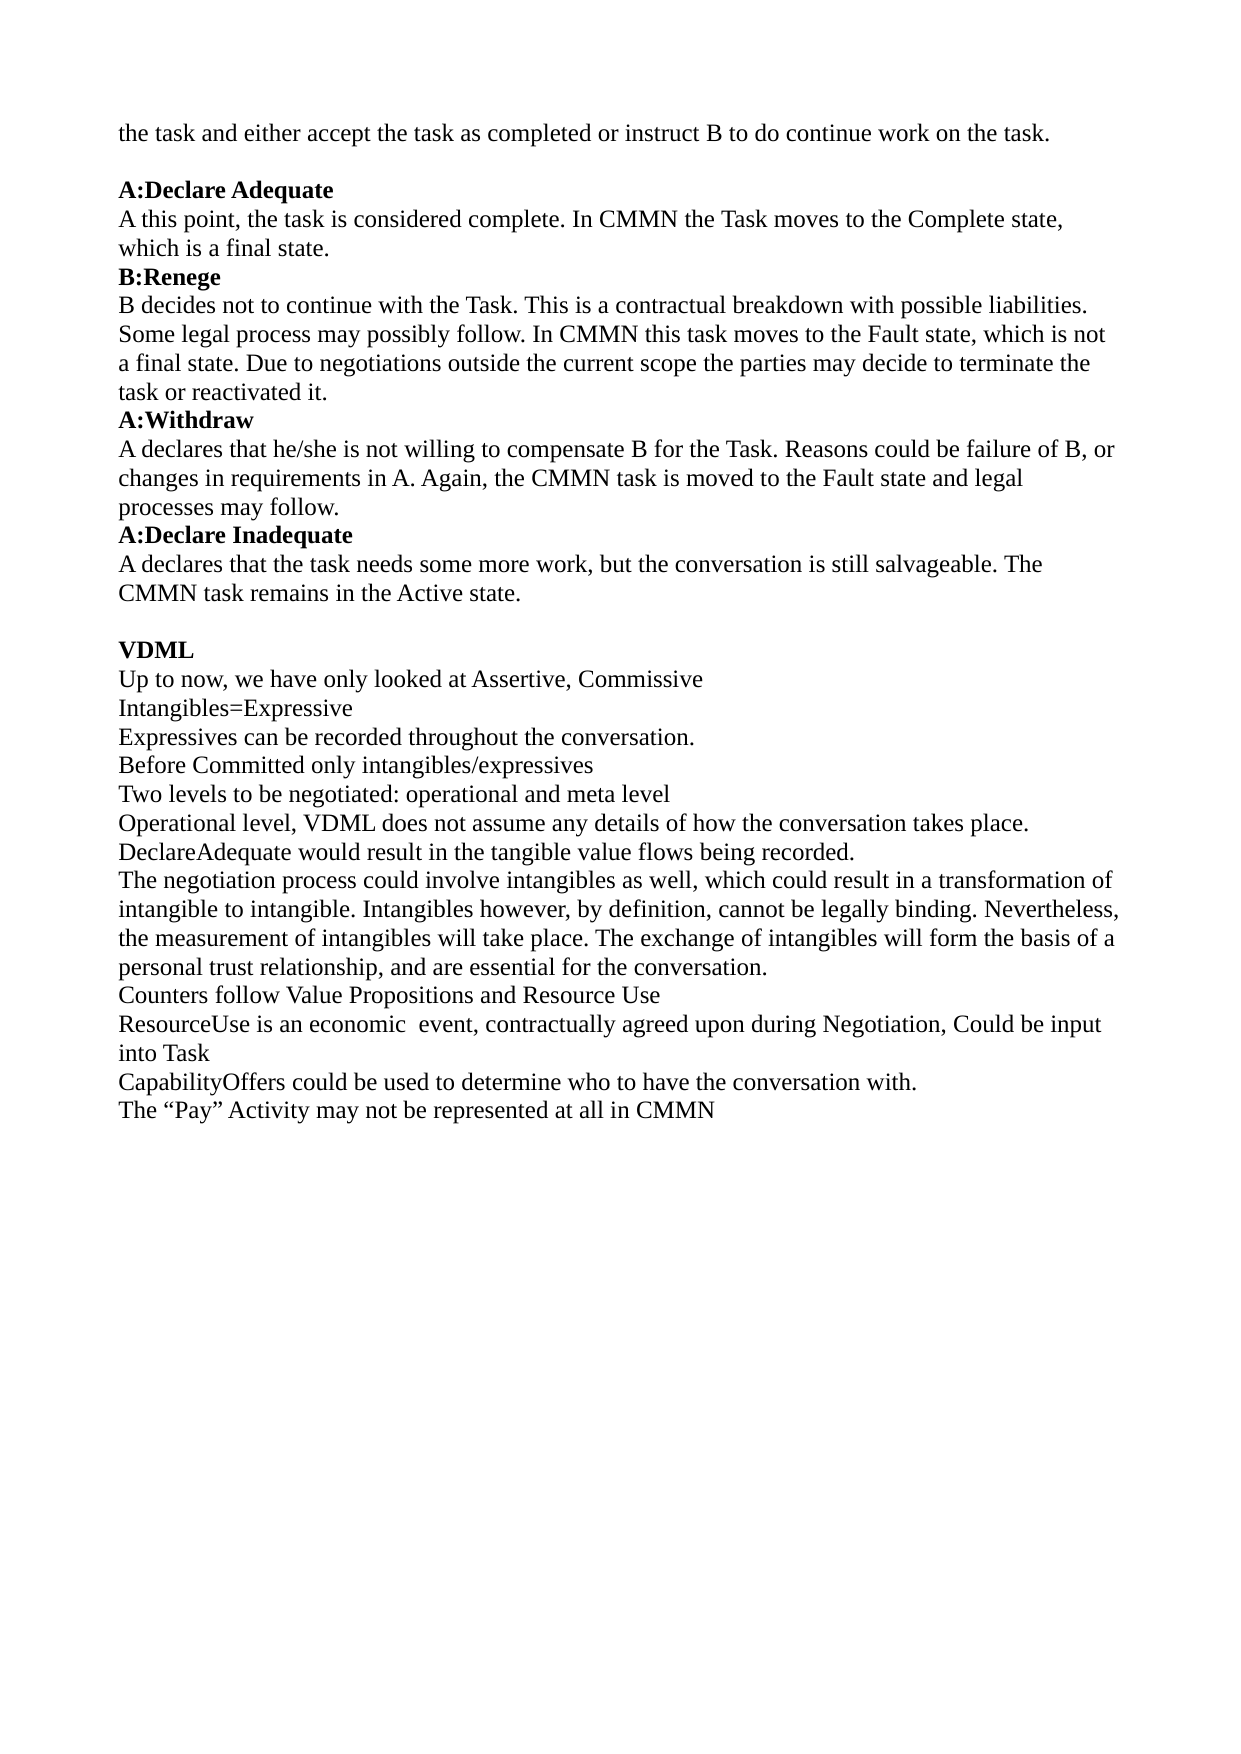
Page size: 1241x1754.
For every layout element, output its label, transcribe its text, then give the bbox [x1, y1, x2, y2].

text A:Withdraw [118, 406, 1122, 434]
text ResourceUse is an economic event, contractually agreed upon during Negotiation, Could be input into Task [118, 1009, 1122, 1067]
text A declares that he/she is not willing to compensate B for the Task. Reasons could be failure of B, or changes in requirements in A. Again, the CMMN task is moved to the Fault state and legal processes may follow. [118, 434, 1122, 521]
text Expressives can be recorded throughout the conversation. [118, 722, 1122, 751]
text Before Committed only intangibles/expressives [118, 751, 1122, 779]
text A declares that the task needs some more work, but the conversation is still salvageable. The CMMN task remains in the Active state. [118, 549, 1122, 607]
text CapabilityOffers could be used to determine who to have the conversation with. [118, 1067, 1122, 1096]
text Intangibles=Expressive [118, 693, 1122, 722]
text VDML [118, 636, 1122, 664]
text B:Renege [118, 262, 1122, 291]
text Up to now, we have only looked at Assertive, Commissive [118, 664, 1122, 693]
text A this point, the task is considered complete. In CMMN the Task moves to the Complete state, which is a final state. [118, 204, 1122, 262]
text Counters follow Value Propositions and Resource Use [118, 981, 1122, 1009]
text The “Pay” Activity may not be represented at all in CMMN [118, 1096, 1122, 1124]
text Two levels to be negotiated: operational and meta level [118, 779, 1122, 808]
text Operational level, VDML does not assume any details of how the conversation takes place. [118, 808, 1122, 837]
text B decides not to continue with the Task. This is a contractual breakdown with possible liabilities. Some legal process may possibly follow. In CMMN this task moves to the Fault state, which is not a final state. Due to negotiations outside the current scope the parties may decide to terminate the task or reactivated it. [118, 291, 1122, 406]
text DeclareAdequate would result in the tangible value flows being recorded. [118, 837, 1122, 866]
text A:Declare Inadequate [118, 521, 1122, 549]
text The negotiation process could involve intangibles as well, which could result in a transformation of intangible to intangible. Intangibles however, by definition, cannot be legally binding. Nevertheless, the measurement of intangibles will take place. The exchange of intangibles will form the basis of a personal trust relationship, and are essential for the conversation. [118, 866, 1122, 981]
text A:Declare Adequate [118, 176, 1122, 204]
text the task and either accept the task as completed or instruct B to do continue work on the task. [118, 118, 1122, 147]
